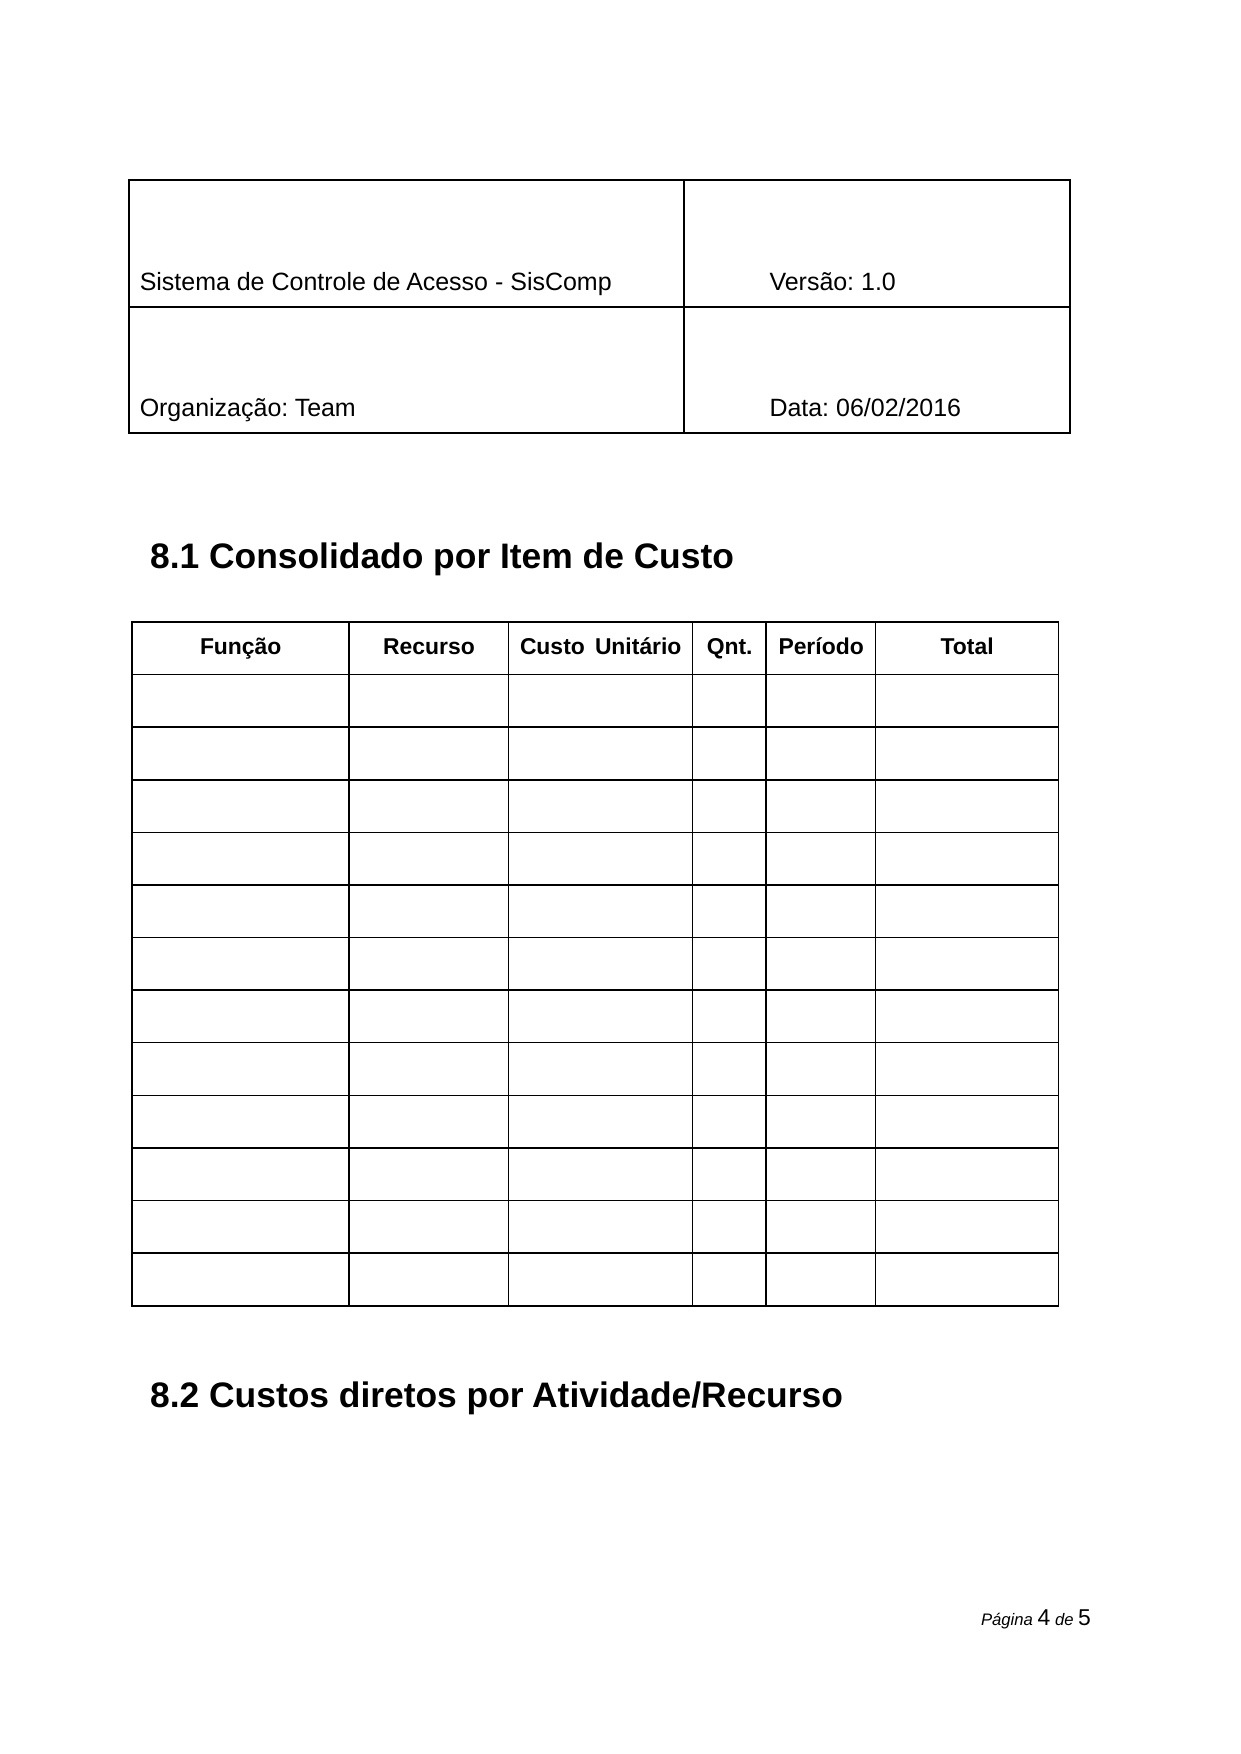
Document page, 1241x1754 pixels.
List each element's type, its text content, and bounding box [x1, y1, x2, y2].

table_cell [767, 886, 875, 937]
table_cell [509, 675, 692, 726]
table_cell [350, 886, 508, 937]
table_cell [509, 886, 692, 937]
table_cell [133, 1149, 348, 1200]
table_cell [693, 728, 765, 779]
table_cell [767, 1043, 875, 1094]
table_cell [133, 1096, 348, 1147]
table_cell [350, 728, 508, 779]
table_cell [350, 1149, 508, 1200]
table_cell [350, 675, 508, 726]
table_cell [350, 938, 508, 989]
table_cell [509, 938, 692, 989]
subtitle 8.2 Custos diretos por Atividade/Recurso [150, 1374, 1091, 1415]
table_cell [350, 991, 508, 1042]
table_cell [876, 728, 1058, 779]
table_cell [133, 1254, 348, 1305]
table_cell [876, 833, 1058, 884]
table_cell [767, 1201, 875, 1252]
table_header Custo Unitário [509, 623, 692, 674]
table_cell [767, 675, 875, 726]
table_cell [693, 886, 765, 937]
table_cell [350, 1043, 508, 1094]
table_cell [350, 1201, 508, 1252]
table_cell [509, 728, 692, 779]
table_cell [876, 991, 1058, 1042]
table_cell [693, 1254, 765, 1305]
table_cell [693, 1201, 765, 1252]
table_cell [767, 938, 875, 989]
table_cell [509, 1201, 692, 1252]
table_cell [509, 991, 692, 1042]
table_cell [350, 781, 508, 831]
table_cell [693, 833, 765, 884]
table_cell [133, 1043, 348, 1094]
table_cell [350, 1096, 508, 1147]
table_cell [767, 728, 875, 779]
table_cell [509, 1043, 692, 1094]
table_cell [767, 833, 875, 884]
table_cell [509, 1149, 692, 1200]
table_cell [876, 675, 1058, 726]
table_header Total [876, 623, 1058, 674]
table_cell [876, 1149, 1058, 1200]
table_cell [133, 1201, 348, 1252]
table_cell [876, 781, 1058, 831]
table_cell [509, 1254, 692, 1305]
table_cell [693, 938, 765, 989]
table_cell [876, 1096, 1058, 1147]
table_header Qnt. [693, 623, 765, 674]
subtitle 8.1 Consolidado por Item de Custo [150, 536, 1091, 576]
table_cell [133, 991, 348, 1042]
table_cell [876, 1201, 1058, 1252]
table_cell [693, 1096, 765, 1147]
table_cell [693, 675, 765, 726]
table_cell [133, 728, 348, 779]
table_cell [133, 833, 348, 884]
table_cell [693, 991, 765, 1042]
table_header Função [133, 623, 348, 674]
table_cell [509, 833, 692, 884]
table_cell [767, 1096, 875, 1147]
table_cell [767, 991, 875, 1042]
table_cell [693, 1043, 765, 1094]
table_cell [767, 1149, 875, 1200]
table_header Período [767, 623, 875, 674]
table_cell [133, 938, 348, 989]
table_cell [509, 781, 692, 831]
table_header Recurso [350, 623, 508, 674]
table_cell [509, 1096, 692, 1147]
table_cell [693, 1149, 765, 1200]
table_cell [133, 675, 348, 726]
table_cell [876, 938, 1058, 989]
table_cell [876, 1043, 1058, 1094]
table_cell [133, 781, 348, 831]
table_cell [133, 886, 348, 937]
table_cell [767, 781, 875, 831]
table_cell [876, 1254, 1058, 1305]
table_cell [350, 1254, 508, 1305]
table_cell [876, 886, 1058, 937]
table_cell [693, 781, 765, 831]
table_cell [767, 1254, 875, 1305]
table_cell [350, 833, 508, 884]
